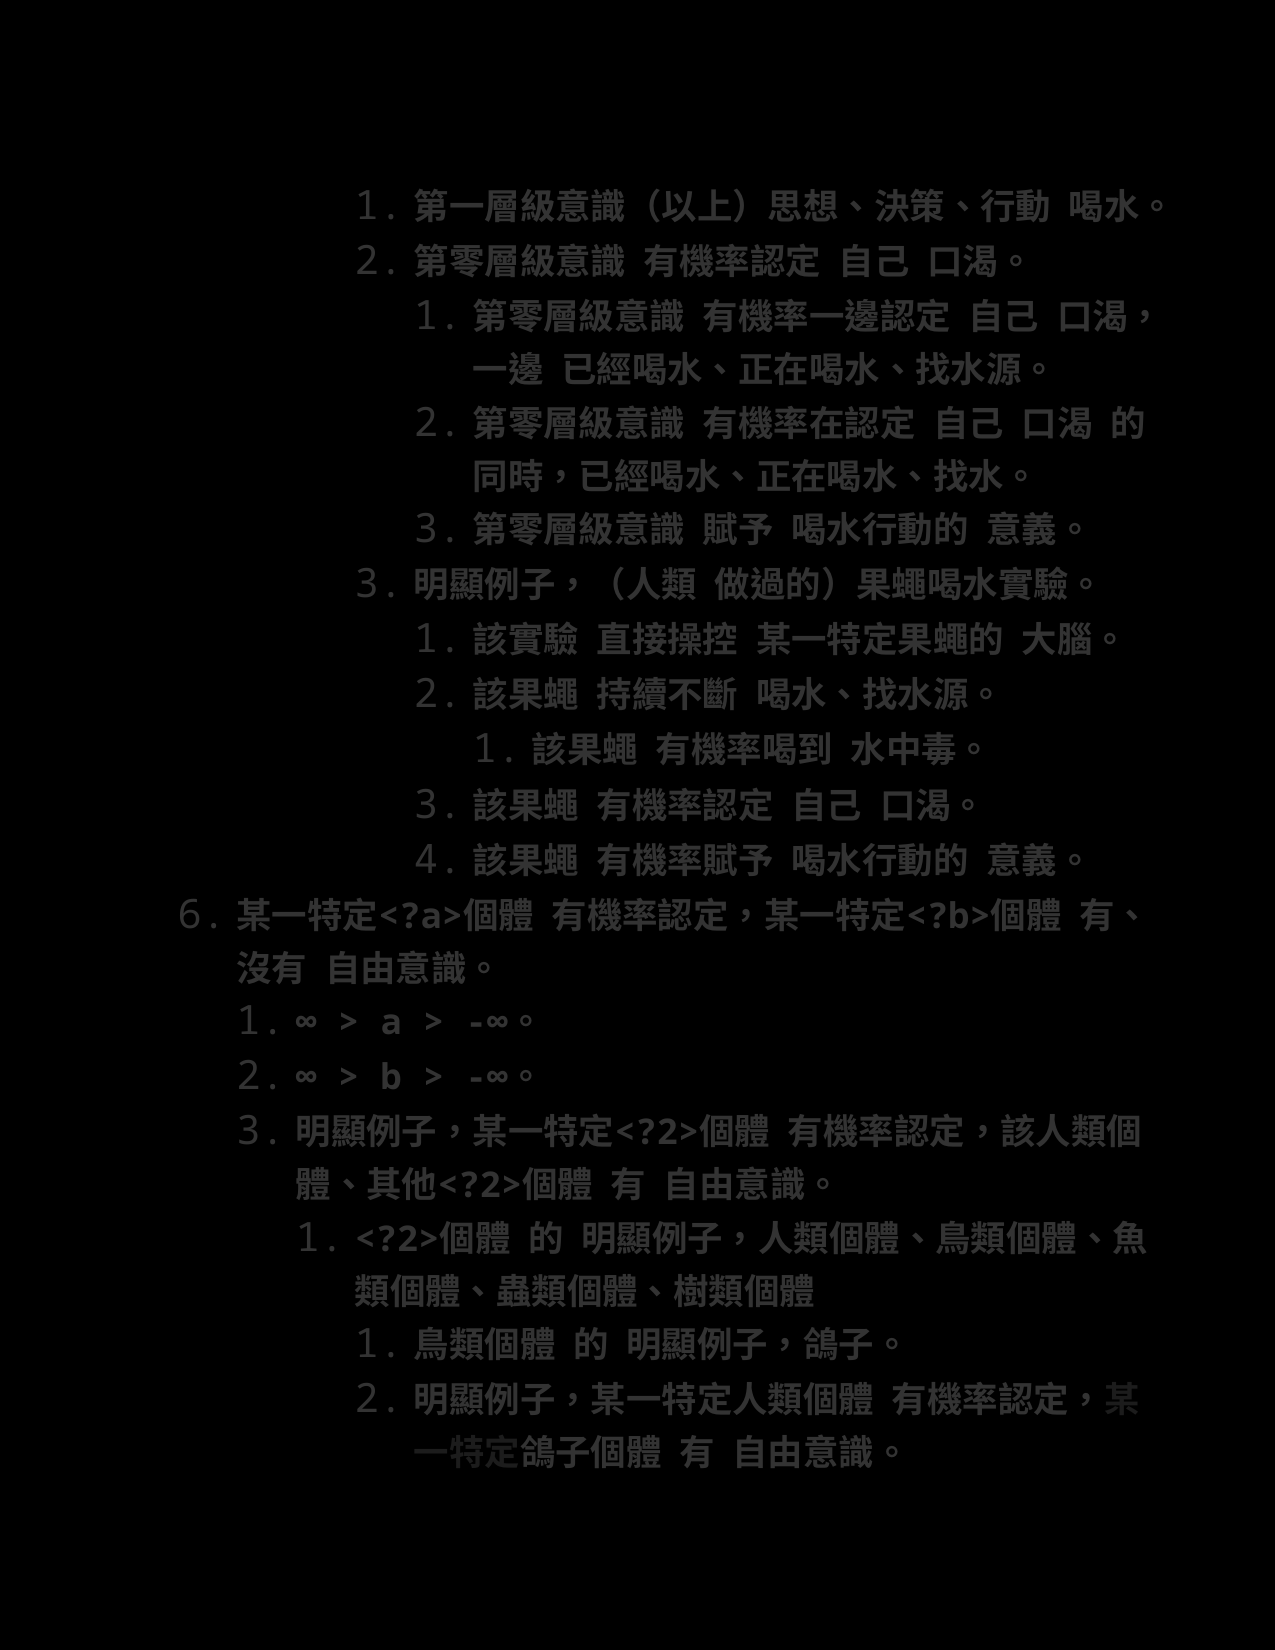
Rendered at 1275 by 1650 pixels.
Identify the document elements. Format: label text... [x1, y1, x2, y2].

list 明顯例子，某一特定<?2>個體 有機率認定，該人類個體、其他<?2>個體 有 自由意識。 [236, 1102, 1157, 1208]
list 鳥類個體 的 明顯例子，鴿子。 [354, 1314, 1157, 1369]
list 明顯例子，（人類 做過的）果蠅喝水實驗。 [354, 554, 1157, 609]
list 明顯例子，某一特定人類個體 有機率認定，某一特定鴿子個體 有 自由意識。 [354, 1369, 1157, 1476]
list 第零層級意識 有機率一邊認定 自己 口渴，一邊 已經喝水、正在喝水、找水源。 [413, 287, 1157, 393]
list 該果蠅 持續不斷 喝水、找水源。 [413, 664, 1157, 720]
list ∞ > a > -∞。 [236, 991, 1157, 1046]
list <?2>個體 的 明顯例子，人類個體、鳥類個體、魚類個體、蟲類個體、樹類個體 [295, 1208, 1157, 1314]
list 該實驗 直接操控 某一特定果蠅的 大腦。 [413, 609, 1157, 664]
list 該果蠅 有機率認定 自己 口渴。 [413, 775, 1157, 830]
list 該果蠅 有機率喝到 水中毒。 [472, 720, 1157, 775]
list ∞ > b > -∞。 [236, 1046, 1157, 1102]
list 第零層級意識 賦予 喝水行動的 意義。 [413, 499, 1157, 554]
list 第零層級意識 有機率認定 自己 口渴。 [354, 231, 1157, 287]
list 該果蠅 有機率賦予 喝水行動的 意義。 [413, 830, 1157, 885]
list 某一特定<?a>個體 有機率認定，某一特定<?b>個體 有、沒有 自由意識。 [177, 885, 1157, 991]
list 第零層級意識 有機率在認定 自己 口渴 的 同時，已經喝水、正在喝水、找水。 [413, 393, 1157, 499]
list 第一層級意識（以上）思想、決策、行動 喝水。 [354, 176, 1157, 231]
